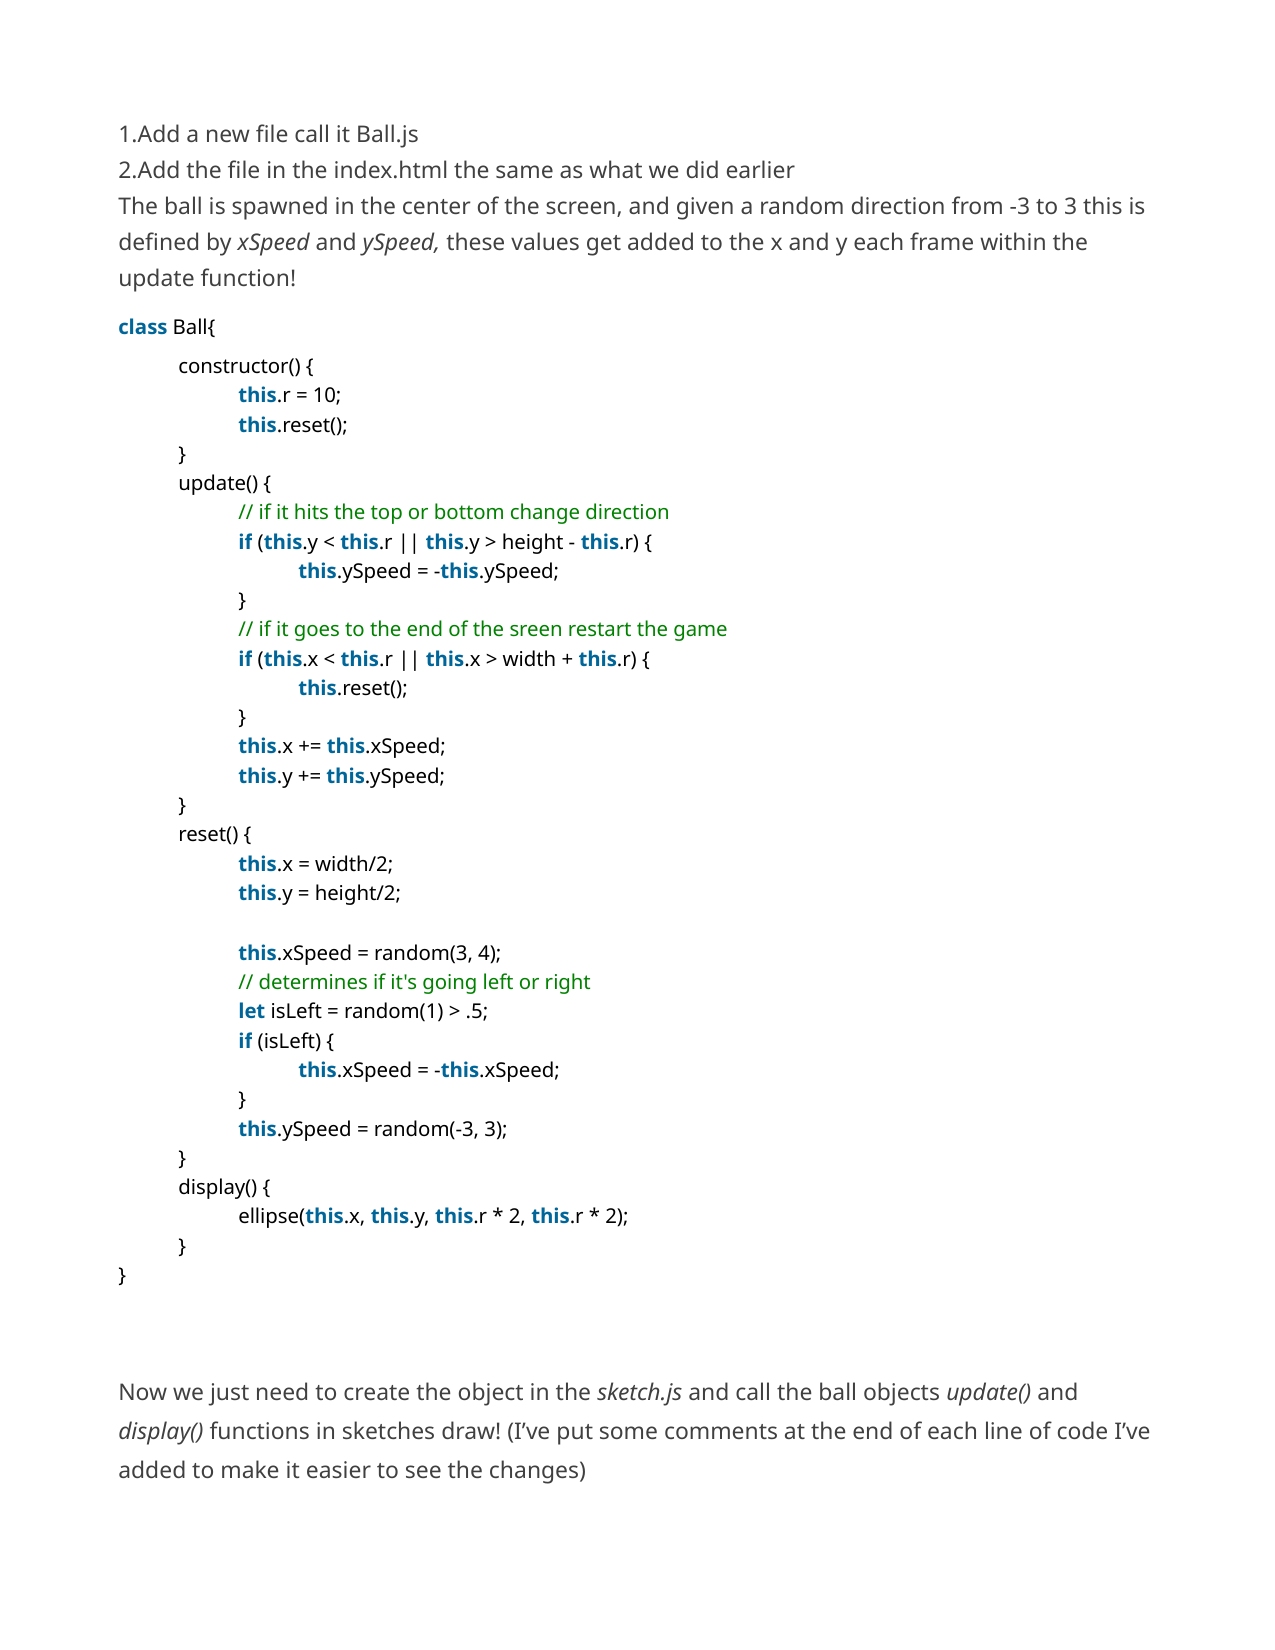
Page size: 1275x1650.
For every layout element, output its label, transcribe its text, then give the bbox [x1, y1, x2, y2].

text // determines if it's going left or right [118, 968, 1157, 997]
text update() { [118, 469, 1157, 498]
text this.xSpeed = -this.xSpeed; [118, 1056, 1157, 1085]
text } [118, 1231, 1157, 1261]
text } [118, 1085, 1157, 1114]
text this.ySpeed = random(-3, 3); [118, 1114, 1157, 1143]
text } [118, 703, 1157, 732]
text this.y = height/2; [118, 878, 1157, 908]
text ellipse(this.x, this.y, this.r * 2, this.r * 2); [118, 1202, 1157, 1231]
text } [118, 439, 1157, 469]
text if (this.y < this.r || this.y > height - this.r) { [118, 527, 1157, 557]
text this.reset(); [118, 410, 1157, 439]
text Now we just need to create the object in the sketch.js and call the ball objects update() and display() functions in sketches draw! (I’ve put some comments at the end of each line of code I’ve added to make it easier to see the changes) [118, 1376, 1157, 1485]
text } [118, 1143, 1157, 1173]
text this.ySpeed = -this.ySpeed; [118, 557, 1157, 586]
text constructor() { [118, 352, 1157, 381]
text // if it hits the top or bottom change direction [118, 498, 1157, 527]
text class Ball{ [118, 312, 1157, 340]
text display() { [118, 1173, 1157, 1202]
text this.reset(); [118, 674, 1157, 703]
list Add the file in the index.html the same as what we did earlier [118, 154, 1157, 185]
text // if it goes to the end of the sreen restart the game [118, 615, 1157, 644]
text this.y += this.ySpeed; [118, 761, 1157, 791]
text this.x += this.xSpeed; [118, 732, 1157, 761]
text if (this.x < this.r || this.x > width + this.r) { [118, 644, 1157, 674]
text this.x = width/2; [118, 849, 1157, 878]
text } [118, 791, 1157, 820]
text let isLeft = random(1) > .5; [118, 997, 1157, 1026]
text this.xSpeed = random(3, 4); [118, 939, 1157, 968]
text if (isLeft) { [118, 1026, 1157, 1056]
list Add a new file call it Ball.js [118, 118, 1157, 149]
text reset() { [118, 820, 1157, 849]
text } [118, 1261, 1157, 1288]
text } [118, 586, 1157, 615]
text The ball is spawned in the center of the screen, and given a random direction from -3 to 3 this is defined by xSpeed and ySpeed, these values get added to the x and y each frame within the update function! [118, 190, 1157, 293]
text this.r = 10; [118, 381, 1157, 410]
